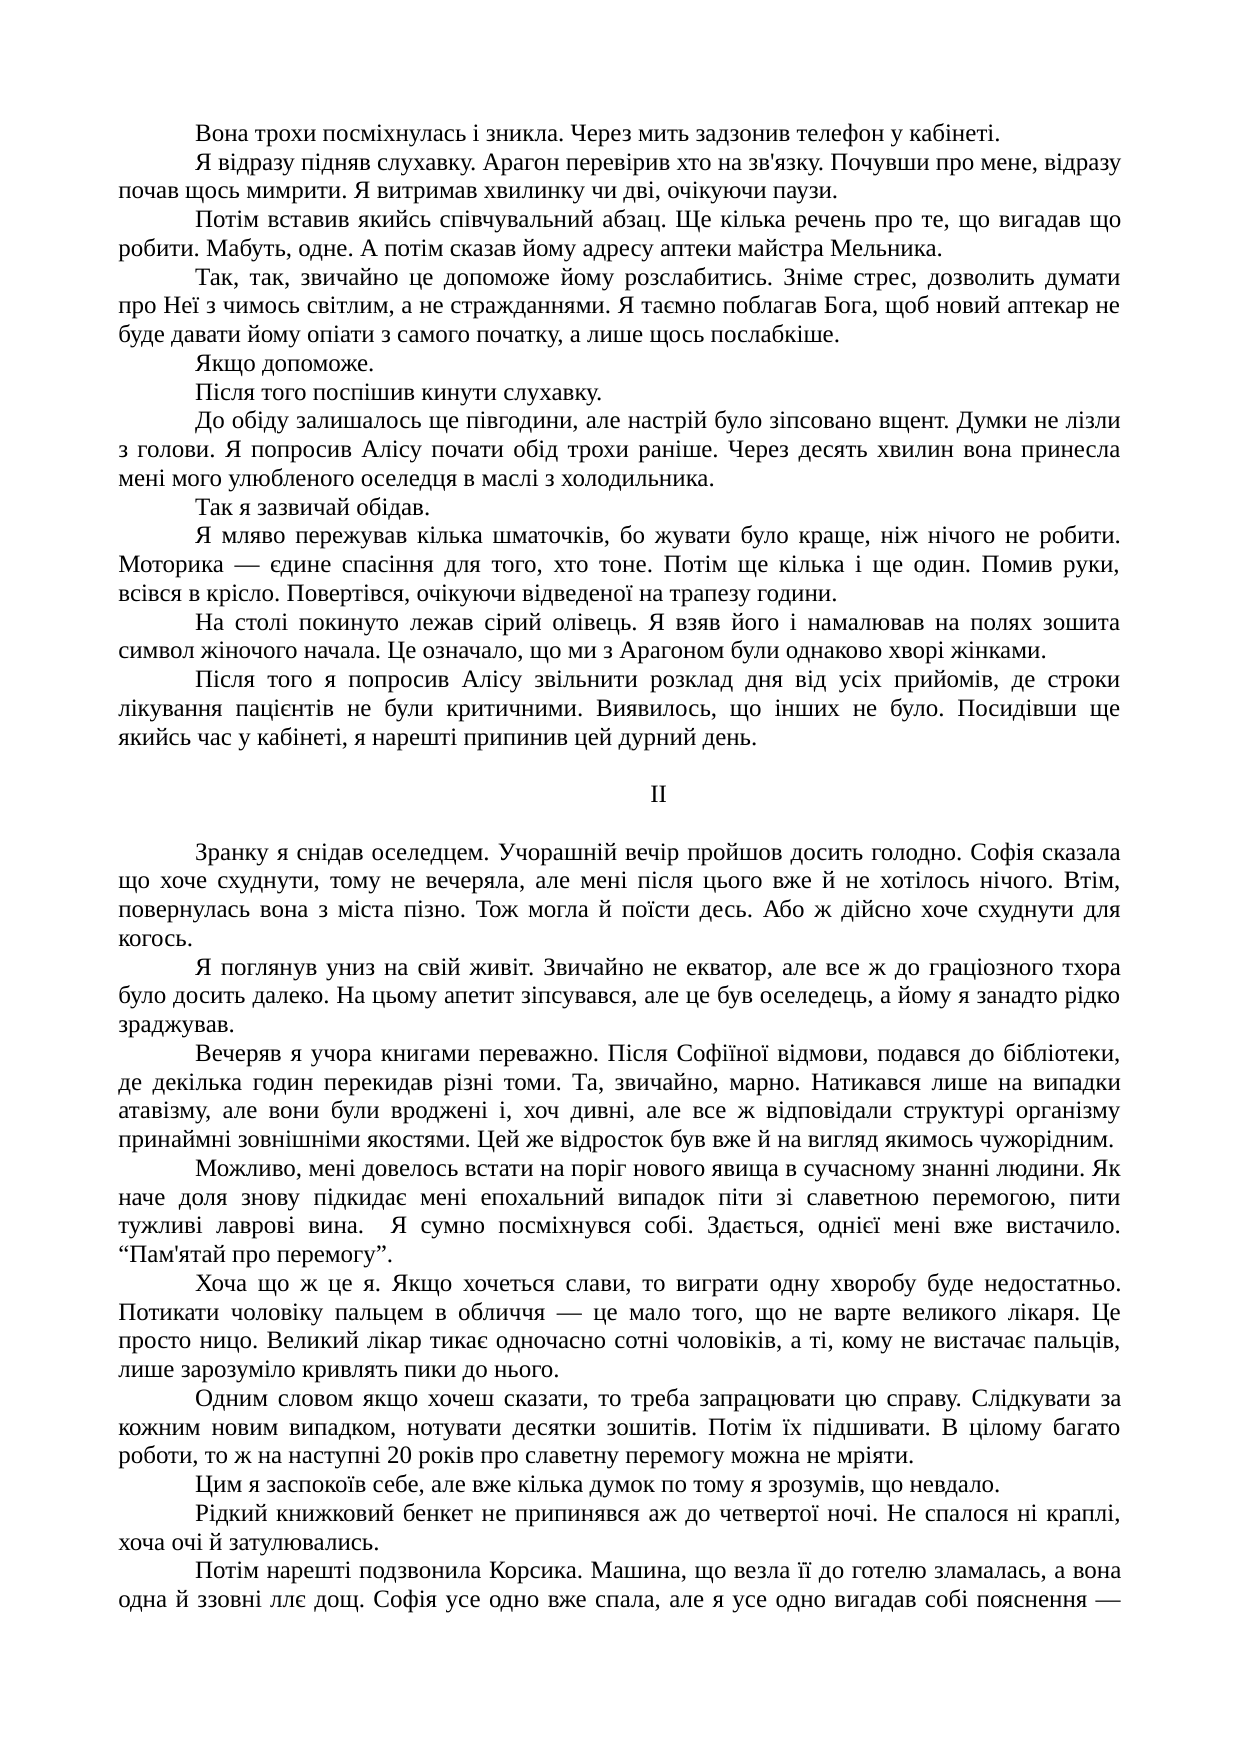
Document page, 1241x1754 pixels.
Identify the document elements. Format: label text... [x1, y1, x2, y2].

text Можливо, мені довелось встати на поріг нового явища в сучасному знанні людини. Як наче доля знову підкидає мені епохальний випадок піти зі славетною перемогою, пити тужливі лаврові вина. Я сумно посміхнувся собі. Здається, однієї мені вже вистачило. “Пам'ятай про перемогу”. [118, 1153, 1122, 1268]
text Цим я заспокоїв себе, але вже кілька думок по тому я зрозумів, що невдало. [118, 1469, 1122, 1498]
text Я поглянув униз на свій живіт. Звичайно не екватор, але все ж до граціозного тхора було досить далеко. На цьому апетит зіпсувався, але це був оселедець, а йому я занадто рідко зраджував. [118, 952, 1122, 1038]
text Я відразу підняв слухавку. Арагон перевірив хто на зв'язку. Почувши про мене, відразу почав щось мимрити. Я витримав хвилинку чи дві, очікуючи паузи. [118, 147, 1122, 204]
text Вона трохи посміхнулась і зникла. Через мить задзонив телефон у кабінеті. [118, 118, 1122, 147]
text Хоча що ж це я. Якщо хочеться слави, то виграти одну хворобу буде недостатньо. Потикати чоловіку пальцем в обличчя — це мало того, що не варте великого лікаря. Це просто ницо. Великий лікар тикає одночасно сотні чоловіків, а ті, кому не вистачає пальців, лише зарозуміло кривлять пики до нього. [118, 1268, 1122, 1383]
text Так, так, звичайно це допоможе йому розслабитись. Зніме стрес, дозволить думати про Неї з чимось світлим, а не стражданнями. Я таємно поблагав Бога, щоб новий аптекар не буде давати йому опіати з самого початку, а лише щось послабкіше. [118, 262, 1122, 348]
text Потім вставив якийсь співчувальний абзац. Ще кілька речень про те, що вигадав що робити. Мабуть, одне. А потім сказав йому адресу аптеки майстра Мельника. [118, 204, 1122, 262]
text На столі покинуто лежав сірий олівець. Я взяв його і намалював на полях зошита символ жіночого начала. Це означало, що ми з Арагоном були однаково хворі жінками. [118, 607, 1122, 664]
text Так я зазвичай обідав. [118, 492, 1122, 521]
text Зранку я снідав оселедцем. Учорашній вечір пройшов досить голодно. Софія сказала що хоче схуднути, тому не вечеряла, але мені після цього вже й не хотілось нічого. Втім, повернулась вона з міста пізно. Тож могла й поїсти десь. Або ж дійсно хоче схуднути для когось. [118, 837, 1122, 952]
text Потім нарешті подзвонила Корсика. Машина, що везла її до готелю зламалась, а вона одна й ззовні ллє дощ. Софія усе одно вже спала, але я усе одно вигадав собі пояснення — [118, 1556, 1122, 1613]
text Після того я попросив Алісу звільнити розклад дня від усіх прийомів, де строки лікування пацієнтів не були критичними. Виявилось, що інших не було. Посидівши ще якийсь час у кабінеті, я нарешті припинив цей дурний день. [118, 664, 1122, 751]
text Я мляво пережував кілька шматочків, бо жувати було краще, ніж нічого не робити. Моторика — єдине спасіння для того, хто тоне. Потім ще кілька і ще один. Помив руки, всівся в крісло. Повертівся, очікуючи відведеної на трапезу години. [118, 521, 1122, 607]
text Вечеряв я учора книгами переважно. Після Софіїної відмови, подався до бібліотеки, де декілька годин перекидав різні томи. Та, звичайно, марно. Натикався лише на випадки атавізму, але вони були вроджені і, хоч дивні, але все ж відповідали структурі організму принаймні зовнішніми якостями. Цей же відросток був вже й на вигляд якимось чужорідним. [118, 1038, 1122, 1153]
text Одним словом якщо хочеш сказати, то треба запрацювати цю справу. Слідкувати за кожним новим випадком, нотувати десятки зошитів. Потім їх підшивати. В цілому багато роботи, то ж на наступні 20 років про славетну перемогу можна не мріяти. [118, 1383, 1122, 1469]
text ІІ [118, 779, 1122, 808]
text Якщо допоможе. [118, 348, 1122, 377]
text До обіду залишалось ще півгодини, але настрій було зіпсовано вщент. Думки не лізли з голови. Я попросив Алісу почати обід трохи раніше. Через десять хвилин вона принесла мені мого улюбленого оселедця в маслі з холодильника. [118, 406, 1122, 492]
text Рідкий книжковий бенкет не припинявся аж до четвертої ночі. Не спалося ні краплі, хоча очі й затулювались. [118, 1498, 1122, 1556]
text Після того поспішив кинути слухавку. [118, 377, 1122, 406]
